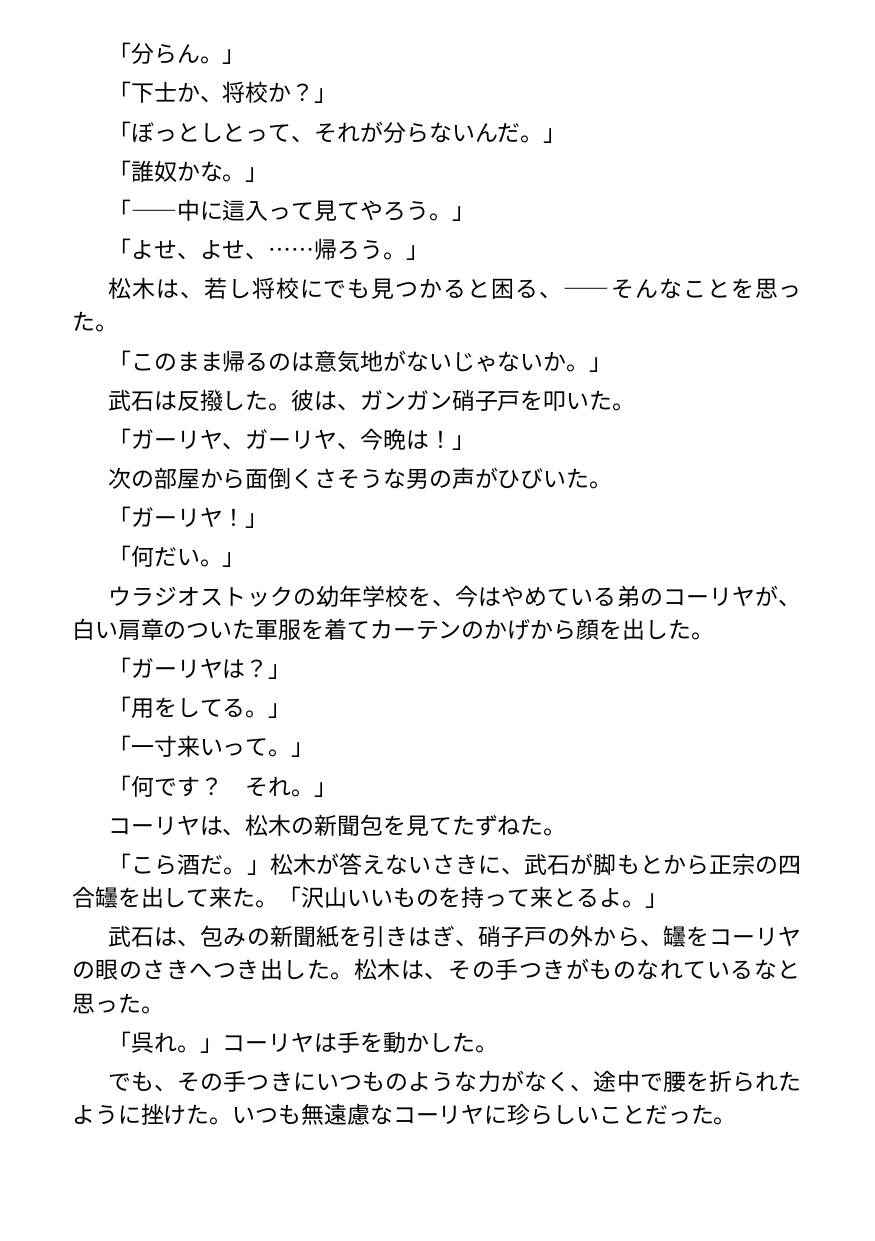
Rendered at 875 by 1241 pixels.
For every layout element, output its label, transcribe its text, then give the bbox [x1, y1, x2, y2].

text 松木は、若し将校にでも見つかると困る、――そんなことを思った。 [72, 271, 802, 337]
text 「ぼっとしとって、それが分らないんだ。」 [72, 114, 802, 148]
text 「何だい。」 [72, 539, 802, 572]
text 武石は反撥した。彼は、ガンガン硝子戸を叩いた。 [72, 383, 802, 416]
text 「下士か、将校か？」 [72, 75, 802, 108]
text 武石は、包みの新聞紙を引きはぎ、硝子戸の外から、罎をコーリヤの眼のさきへつき出した。松木は、その手つきがものなれているなと思った。 [72, 919, 802, 1019]
text コーリヤは、松木の新聞包を見てたずねた。 [72, 807, 802, 841]
text 「ガーリヤ、ガーリヤ、今晩は！」 [72, 422, 802, 455]
text 「――中に這入って見てやろう。」 [72, 193, 802, 226]
text 「こら酒だ。」松木が答えないさきに、武石が脚もとから正宗の四合罎を出して来た。「沢山いいものを持って来とるよ。」 [72, 847, 802, 913]
text ウラジオストックの幼年学校を、今はやめている弟のコーリヤが、白い肩章のついた軍服を着てカーテンのかげから顔を出した。 [72, 578, 802, 645]
text 「何です？ それ。」 [72, 768, 802, 802]
text 次の部屋から面倒くさそうな男の声がひびいた。 [72, 461, 802, 494]
text 「一寸来いって。」 [72, 729, 802, 762]
text 「分らん。」 [72, 36, 802, 69]
text 「このまま帰るのは意気地がないじゃないか。」 [72, 343, 802, 377]
text 「よせ、よせ、……帰ろう。」 [72, 232, 802, 265]
text でも、その手つきにいつものような力がなく、途中で腰を折られたように挫けた。いつも無遠慮なコーリヤに珍らしいことだった。 [72, 1064, 802, 1130]
text 「ガーリヤは？」 [72, 651, 802, 684]
text 「ガーリヤ！」 [72, 500, 802, 533]
text 「誰奴かな。」 [72, 153, 802, 187]
text 「用をしてる。」 [72, 690, 802, 723]
text 「呉れ。」コーリヤは手を動かした。 [72, 1025, 802, 1058]
